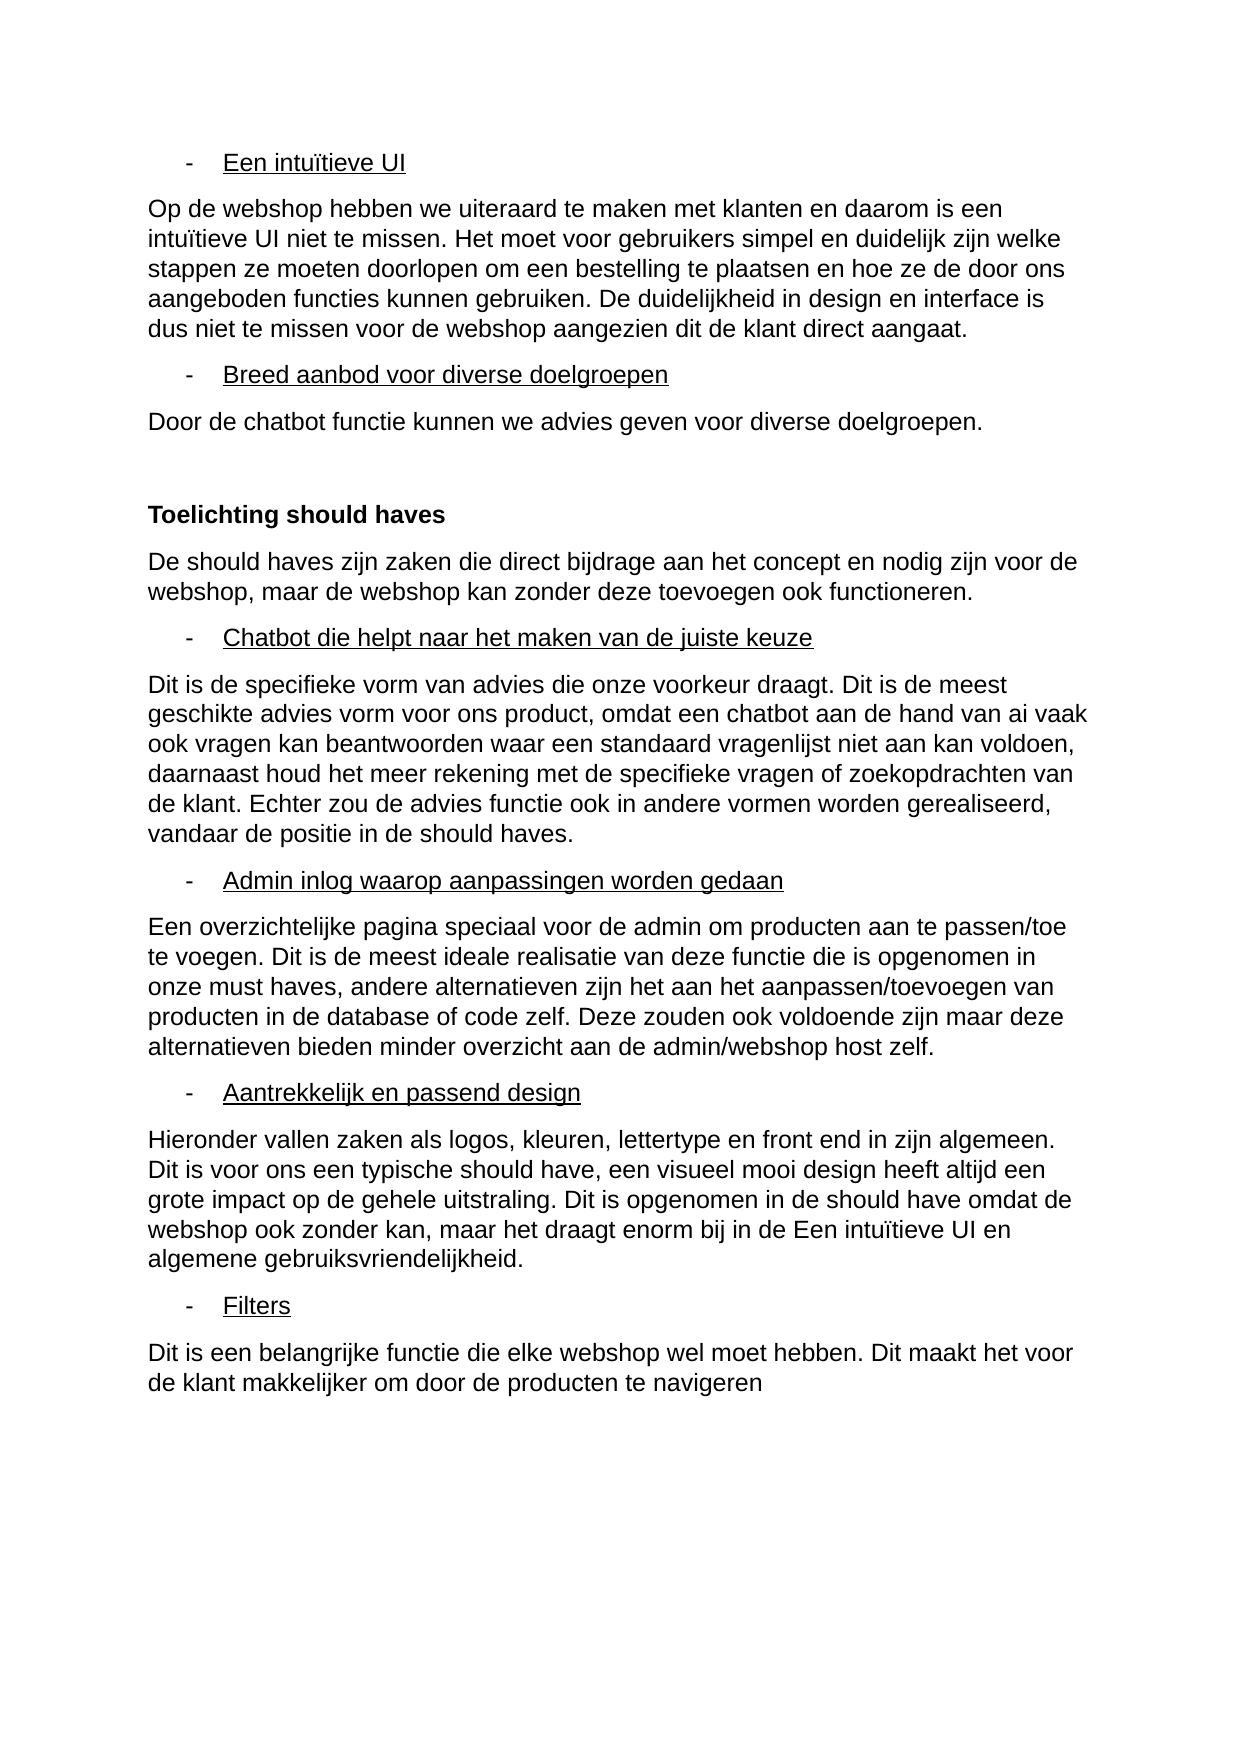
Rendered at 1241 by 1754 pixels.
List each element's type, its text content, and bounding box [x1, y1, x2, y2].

text Hieronder vallen zaken als logos, kleuren, lettertype en front end in zijn algemeen. Dit is voor ons een typische should have, een visueel mooi design heeft altijd een grote impact op de gehele uitstraling. Dit is opgenomen in de should have omdat de webshop ook zonder kan, maar het draagt enorm bij in de Een intuïtieve UI en algemene gebruiksvriendelijkheid. [148, 1125, 1093, 1273]
text Toelichting should haves [148, 500, 1093, 529]
list Admin inlog waarop aanpassingen worden gedaan [185, 866, 1093, 894]
list Filters [185, 1291, 1093, 1320]
text Een overzichtelijke pagina speciaal voor de admin om producten aan te passen/toe te voegen. Dit is de meest ideale realisatie van deze functie die is opgenomen in onze must haves, andere alternatieven zijn het aan het aanpassen/toevoegen van producten in de database of code zelf. Deze zouden ook voldoende zijn maar deze alternatieven bieden minder overzicht aan de admin/webshop host zelf. [148, 912, 1093, 1061]
text Door de chatbot functie kunnen we advies geven voor diverse doelgroepen. [148, 407, 1093, 436]
list Chatbot die helpt naar het maken van de juiste keuze [185, 623, 1093, 652]
list Breed aanbod voor diverse doelgroepen [185, 360, 1093, 389]
text Op de webshop hebben we uiteraard te maken met klanten en daarom is een intuïtieve UI niet te missen. Het moet voor gebruikers simpel en duidelijk zijn welke stappen ze moeten doorlopen om een bestelling te plaatsen en hoe ze de door ons aangeboden functies kunnen gebruiken. De duidelijkheid in design en interface is dus niet te missen voor de webshop aangezien dit de klant direct aangaat. [148, 194, 1093, 342]
text De should haves zijn zaken die direct bijdrage aan het concept en nodig zijn voor de webshop, maar de webshop kan zonder deze toevoegen ook functioneren. [148, 547, 1093, 605]
text Dit is de specifieke vorm van advies die onze voorkeur draagt. Dit is de meest geschikte advies vorm voor ons product, omdat een chatbot aan de hand van ai vaak ook vragen kan beantwoorden waar een standaard vragenlijst niet aan kan voldoen, daarnaast houd het meer rekening met de specifieke vragen of zoekopdrachten van de klant. Echter zou de advies functie ook in andere vormen worden gerealiseerd, vandaar de positie in de should haves. [148, 669, 1093, 848]
text Dit is een belangrijke functie die elke webshop wel moet hebben. Dit maakt het voor de klant makkelijker om door de producten te navigeren [148, 1338, 1093, 1396]
list Een intuïtieve UI [185, 148, 1093, 176]
list Aantrekkelijk en passend design [185, 1078, 1093, 1107]
